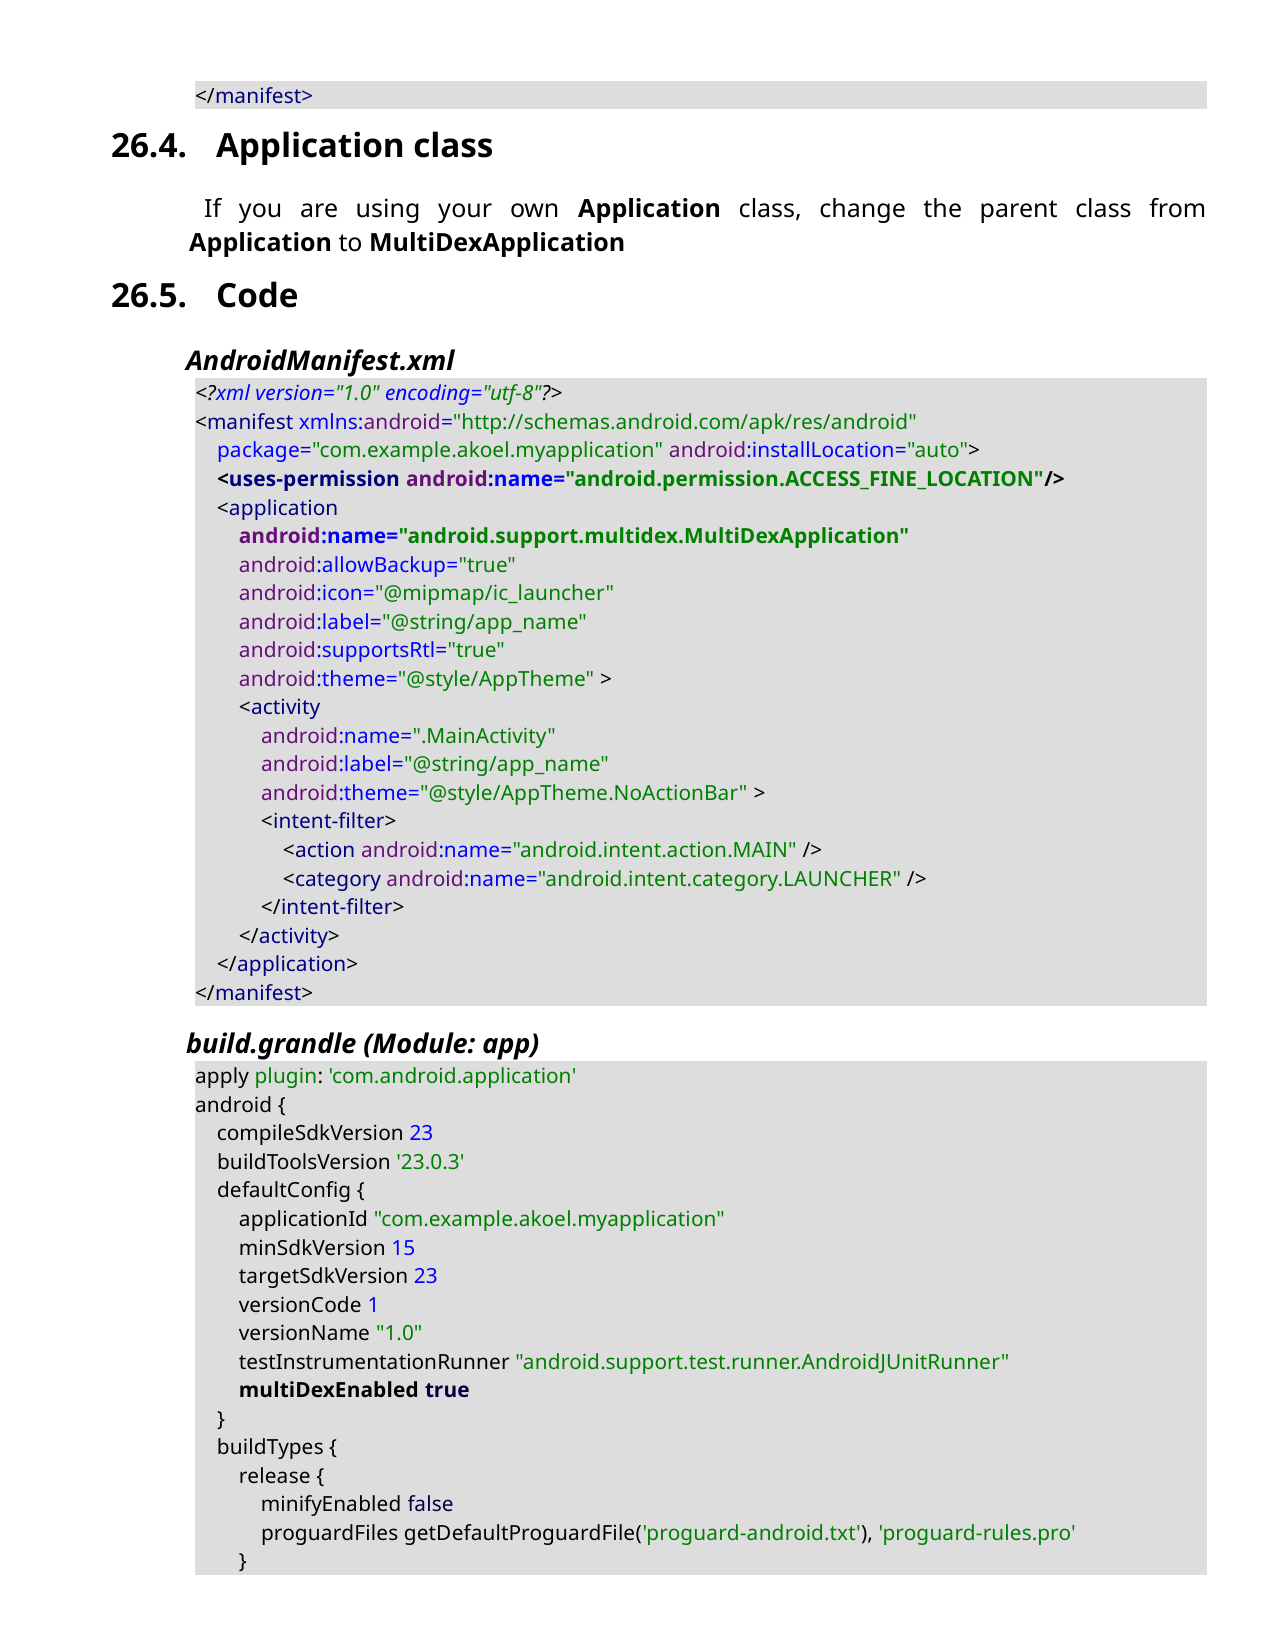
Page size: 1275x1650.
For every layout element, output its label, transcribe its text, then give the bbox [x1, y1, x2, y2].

text apply plugin: 'com.android.application' [195, 1061, 1207, 1090]
text android:theme="@style/AppTheme.NoActionBar" > [195, 778, 1207, 806]
text testInstrumentationRunner "android.support.test.runner.AndroidJUnitRunner" [195, 1347, 1207, 1375]
text buildToolsVersion '23.0.3' [195, 1147, 1207, 1175]
text <?xml version="1.0" encoding="utf-8"?> [195, 378, 1207, 407]
text android:theme="@style/AppTheme" > [195, 664, 1207, 692]
subtitle Code [111, 271, 1207, 317]
text minifyEnabled false [195, 1489, 1207, 1518]
text </manifest> [195, 978, 1207, 1006]
text targetSdkVersion 23 [195, 1261, 1207, 1289]
text defaultConfig { [195, 1175, 1207, 1204]
text android { [195, 1090, 1207, 1118]
text <application [195, 492, 1207, 521]
text release { [195, 1461, 1207, 1489]
text android:supportsRtl="true" [195, 635, 1207, 664]
text <intent-filter> [195, 806, 1207, 835]
text versionCode 1 [195, 1289, 1207, 1318]
text android:label="@string/app_name" [195, 607, 1207, 635]
text proguardFiles getDefaultProguardFile('proguard-android.txt'), 'proguard-rules.pro' [195, 1518, 1207, 1546]
text </manifest> [195, 81, 1207, 109]
text <manifest xmlns:android="http://schemas.android.com/apk/res/android" [195, 407, 1207, 435]
text <action android:name="android.intent.action.MAIN" /> [195, 835, 1207, 863]
text android:label="@string/app_name" [195, 749, 1207, 778]
text <activity [195, 692, 1207, 721]
title build.grandle (Module: app) [186, 1024, 1207, 1061]
text </activity> [195, 921, 1207, 949]
text android:icon="@mipmap/ic_launcher" [195, 578, 1207, 607]
text package="com.example.akoel.myapplication" android:installLocation="auto"> [195, 435, 1207, 464]
text <uses-permission android:name="android.permission.ACCESS_FINE_LOCATION"/> [195, 464, 1207, 492]
text android:name=".MainActivity" [195, 721, 1207, 749]
text If you are using your own Application class, change the parent class from Application to MultiDexApplication [189, 191, 1207, 259]
text <category android:name="android.intent.category.LAUNCHER" /> [195, 863, 1207, 892]
title AndroidManifest.xml [186, 341, 1207, 378]
text </application> [195, 949, 1207, 978]
text minSdkVersion 15 [195, 1232, 1207, 1261]
text } [195, 1546, 1207, 1575]
text compileSdkVersion 23 [195, 1118, 1207, 1147]
text buildTypes { [195, 1432, 1207, 1461]
text android:name="android.support.multidex.MultiDexApplication" [195, 521, 1207, 549]
text </intent-filter> [195, 892, 1207, 921]
subtitle Application class [111, 121, 1207, 167]
text versionName "1.0" [195, 1318, 1207, 1347]
text multiDexEnabled true [195, 1375, 1207, 1404]
text android:allowBackup="true" [195, 549, 1207, 578]
text applicationId "com.example.akoel.myapplication" [195, 1204, 1207, 1232]
text } [195, 1404, 1207, 1432]
